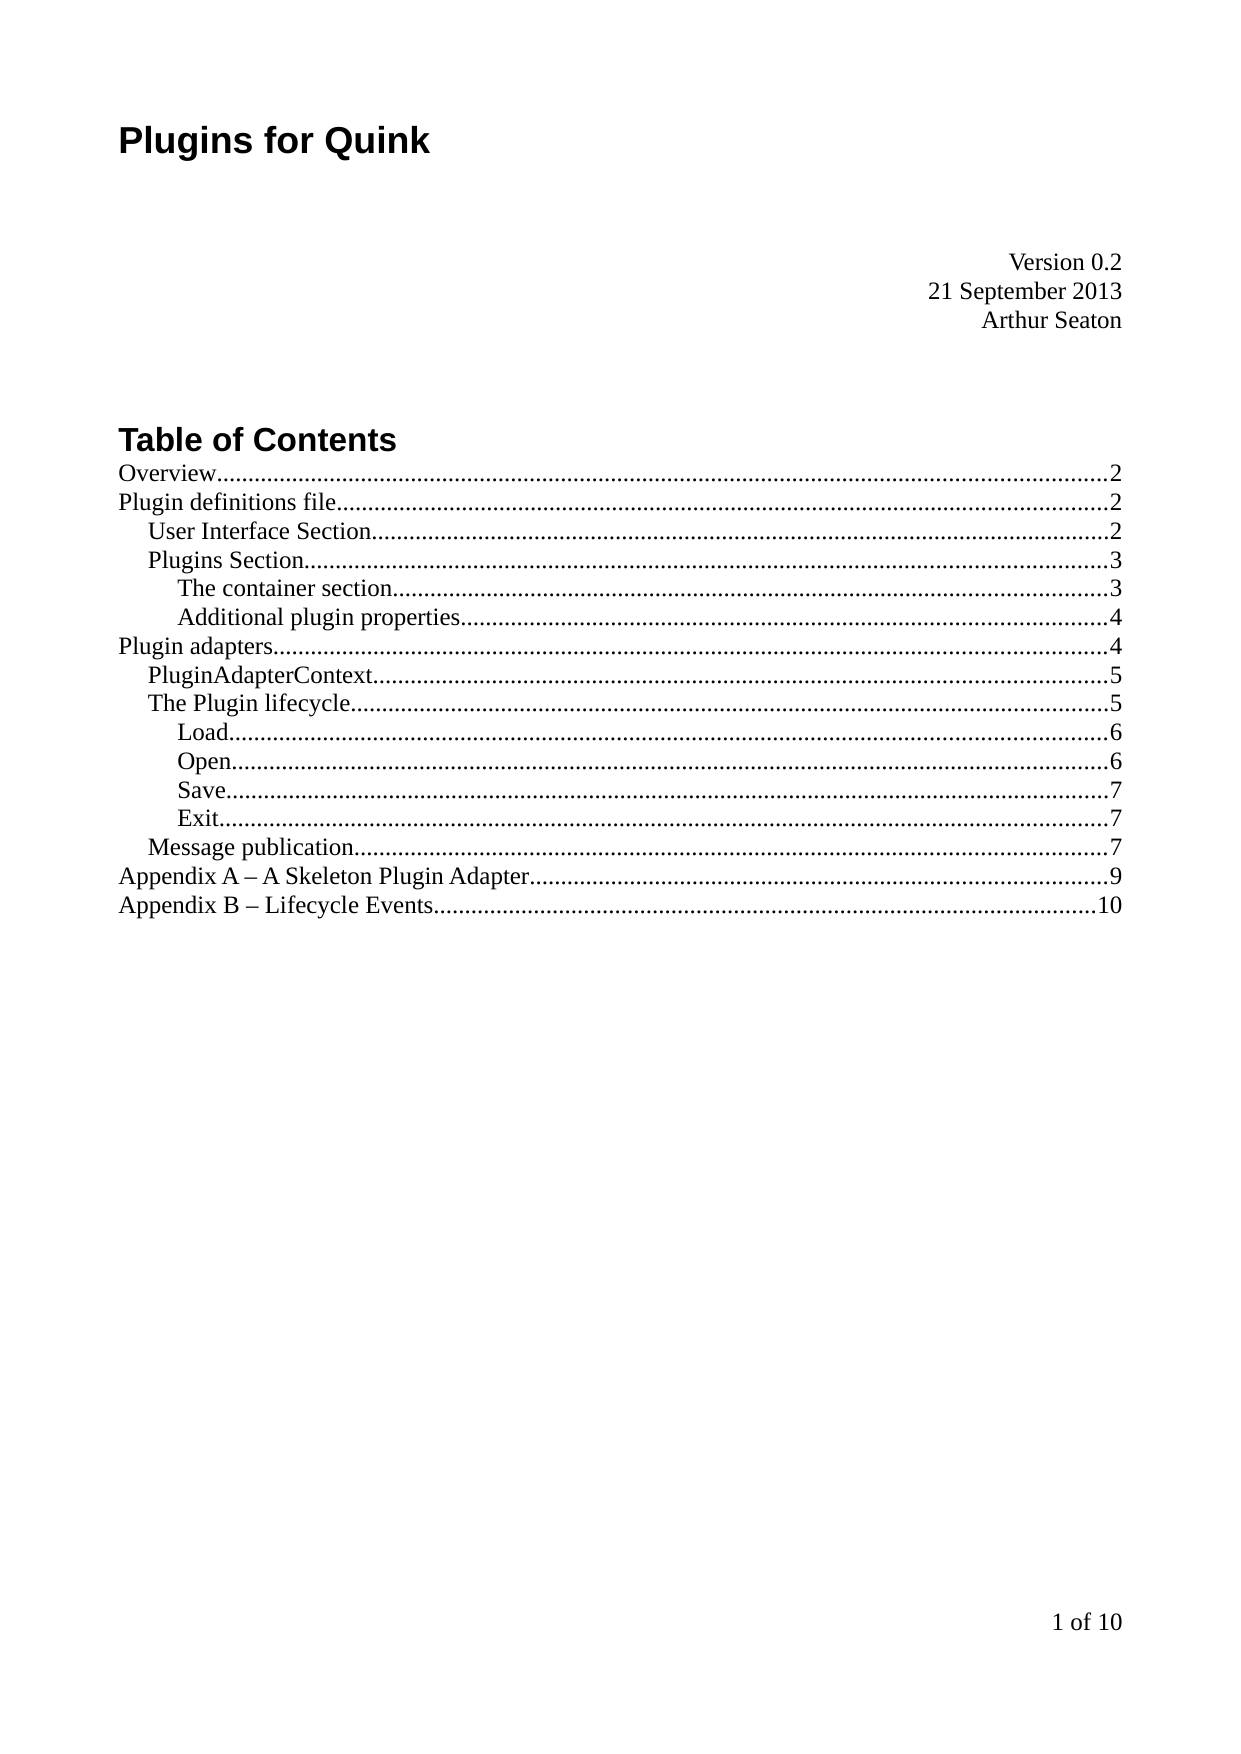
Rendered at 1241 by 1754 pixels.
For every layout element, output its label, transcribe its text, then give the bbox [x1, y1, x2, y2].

text Plugins for Quink [118, 118, 1122, 161]
text Plugin adapters 4 [118, 631, 1122, 660]
text Arthur Seaton [118, 305, 1122, 334]
text The container section 3 [177, 573, 1122, 602]
text Save 7 [177, 775, 1122, 803]
text Exit 7 [177, 803, 1122, 832]
text Plugins Section 3 [148, 545, 1122, 573]
text Appendix A – A Skeleton Plugin Adapter 9 [118, 861, 1122, 890]
subtitle Table of Contents [118, 420, 1122, 458]
text Message publication 7 [148, 832, 1122, 861]
text Additional plugin properties 4 [177, 602, 1122, 631]
text User Interface Section 2 [148, 516, 1122, 545]
text PluginAdapterContext 5 [148, 660, 1122, 688]
text Load 6 [177, 717, 1122, 746]
text Version 0.2 [118, 247, 1122, 276]
text The Plugin lifecycle 5 [148, 688, 1122, 717]
text Open 6 [177, 746, 1122, 775]
text Overview 2 [118, 458, 1122, 487]
text Plugin definitions file 2 [118, 487, 1122, 516]
text 21 September 2013 [118, 276, 1122, 305]
text Appendix B – Lifecycle Events 10 [118, 890, 1122, 918]
